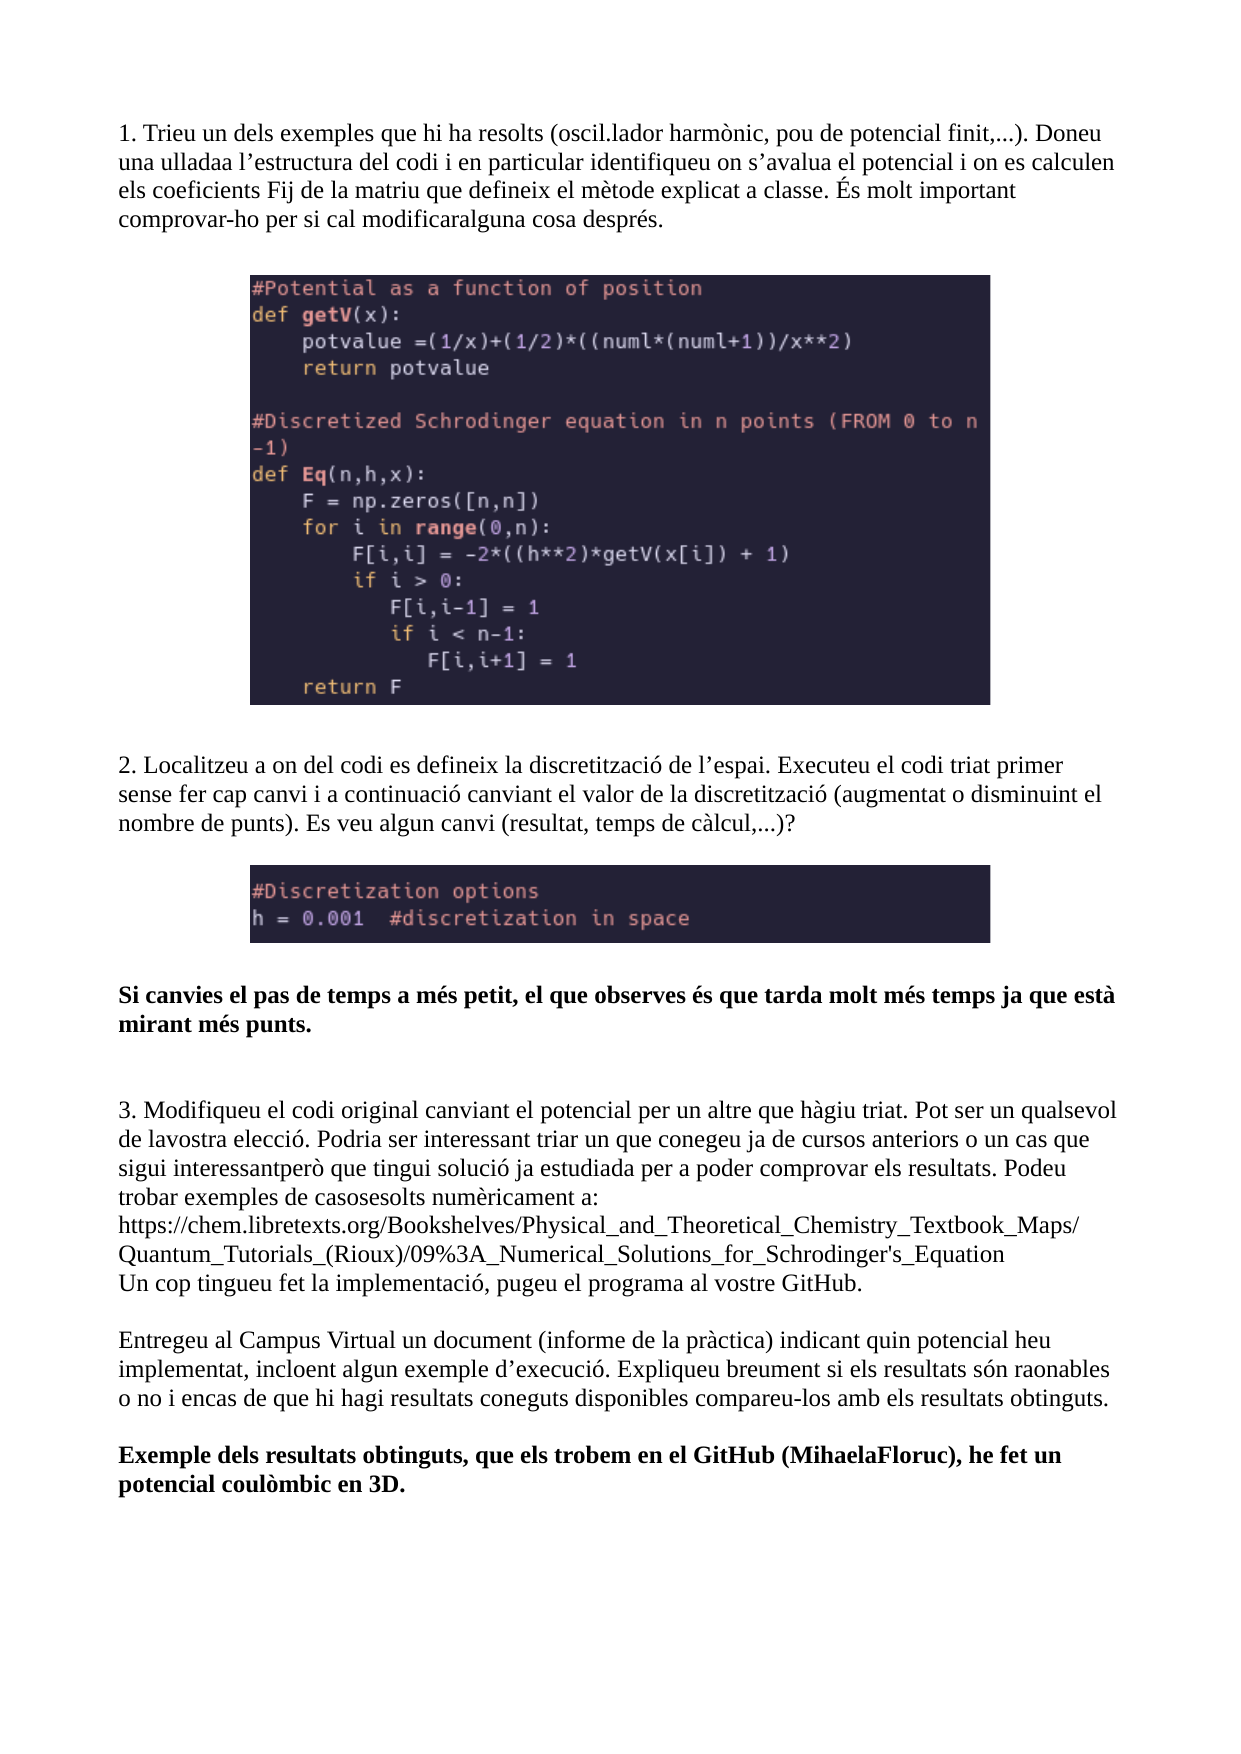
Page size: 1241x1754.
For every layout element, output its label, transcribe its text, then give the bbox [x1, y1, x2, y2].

text Entregeu al Campus Virtual un document (informe de la pràctica) indicant quin potencial heu [118, 1326, 1122, 1354]
picture [250, 865, 991, 943]
text implementat, incloent algun exemple d’execució. Expliqueu breument si els resultats són raonables o no i encas de que hi hagi resultats coneguts disponibles compareu-los amb els resultats obtinguts. [118, 1354, 1122, 1412]
text 3. Modifiqueu el codi original canviant el potencial per un altre que hàgiu triat. Pot ser un qualsevol de lavostra elecció. Podria ser interessant triar un que conegeu ja de cursos anteriors o un cas que sigui interessantperò que tingui solució ja estudiada per a poder comprovar els resultats. Podeu trobar exemples de casosesolts numèricament a: [118, 1096, 1122, 1211]
picture [250, 275, 991, 705]
text https://chem.libretexts.org/Bookshelves/Physical_and_Theoretical_Chemistry_Textbook_Maps/Quantum_Tutorials_(Rioux)/09%3A_Numerical_Solutions_for_Schrodinger's_Equation [118, 1211, 1122, 1268]
text Exemple dels resultats obtinguts, que els trobem en el GitHub (MihaelaFloruc), he fet un potencial coulòmbic en 3D. [118, 1441, 1122, 1498]
text 1. Trieu un dels exemples que hi ha resolts (oscil.lador harmònic, pou de potencial finit,...). Doneu una ulladaa l’estructura del codi i en particular identifiqueu on s’avalua el potencial i on es calculen els coeficients Fij de la matriu que defineix el mètode explicat a classe. És molt important comprovar-ho per si cal modificaralguna cosa després. [118, 118, 1122, 233]
text Si canvies el pas de temps a més petit, el que observes és que tarda molt més temps ja que està mirant més punts. [118, 981, 1122, 1038]
text 2. Localitzeu a on del codi es defineix la discretització de l’espai. Executeu el codi triat primer sense fer cap canvi i a continuació canviant el valor de la discretització (augmentat o disminuint el nombre de punts). Es veu algun canvi (resultat, temps de càlcul,...)? [118, 751, 1122, 837]
text Un cop tingueu fet la implementació, pugeu el programa al vostre GitHub. [118, 1268, 1122, 1297]
